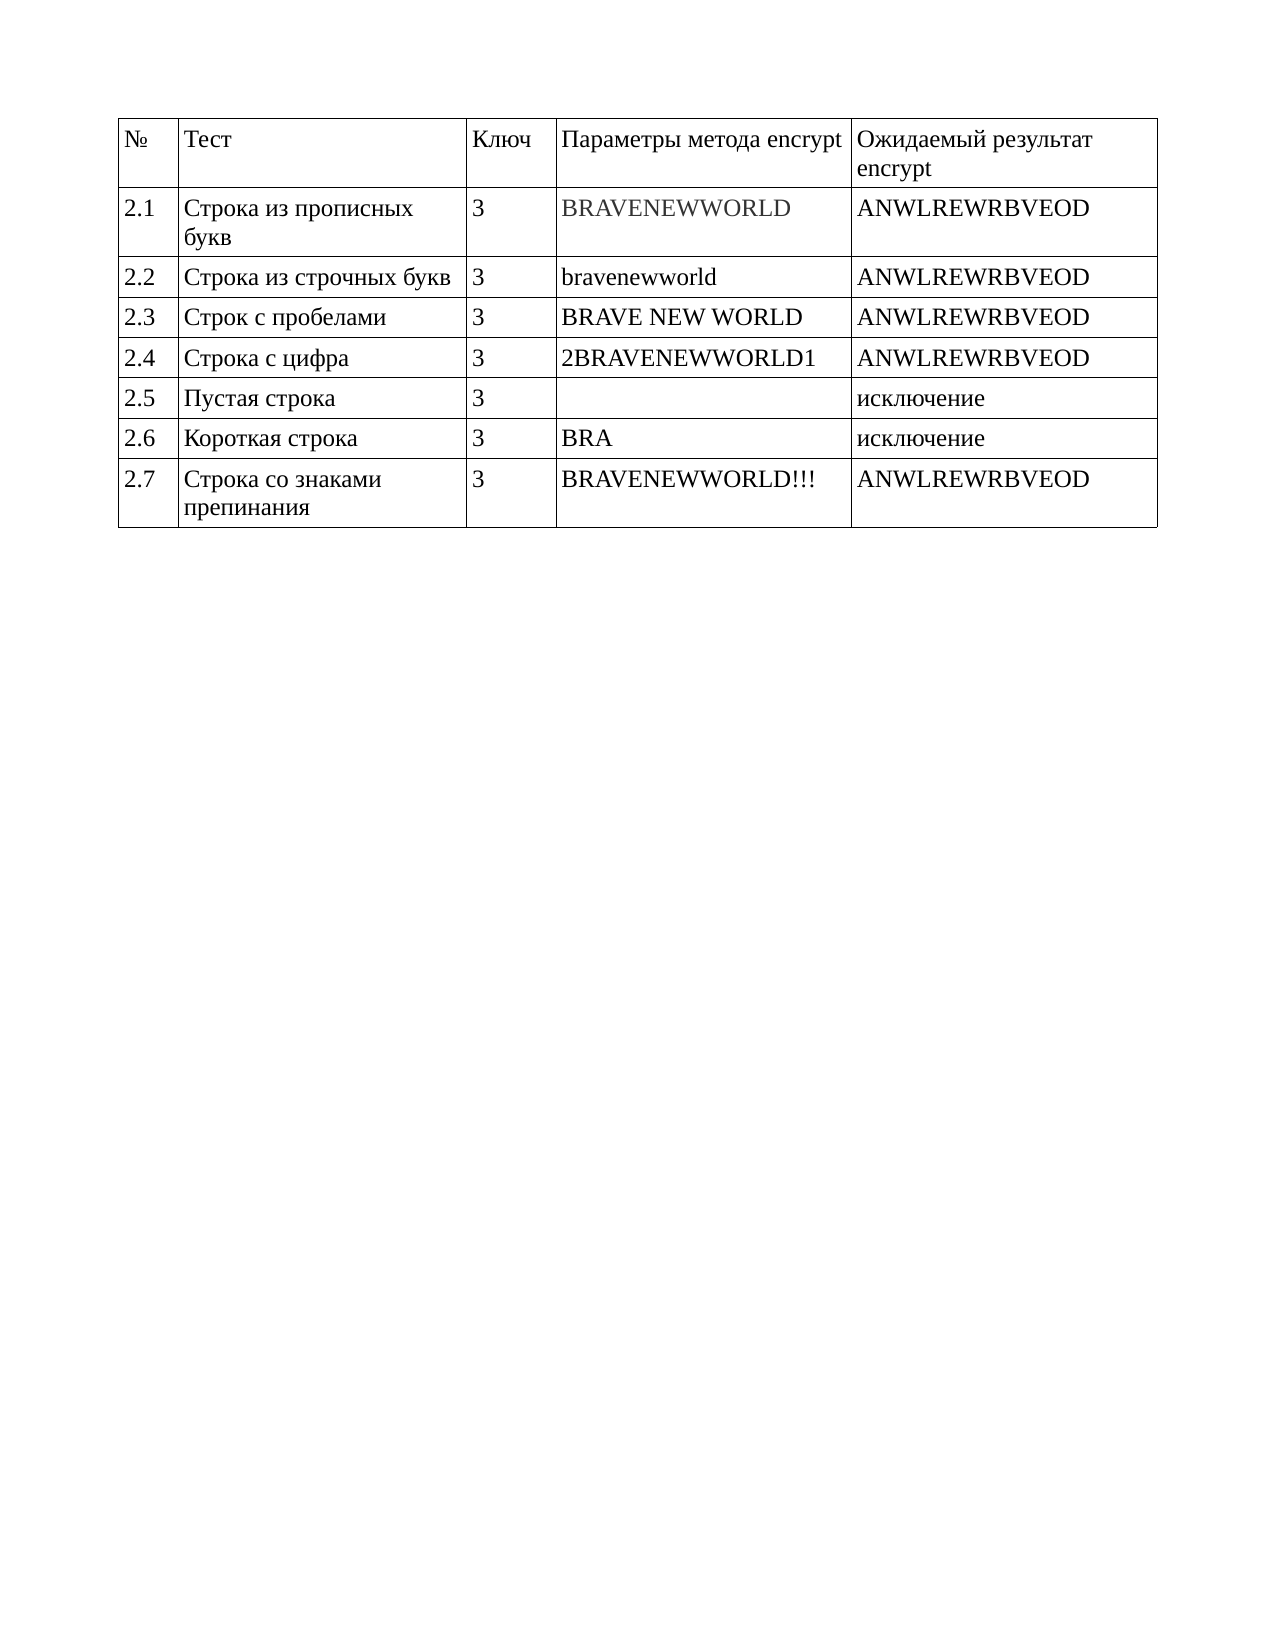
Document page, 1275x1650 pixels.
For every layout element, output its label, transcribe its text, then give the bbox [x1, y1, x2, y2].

table_cell bravenewworld [557, 257, 851, 297]
table_cell 2.7 [119, 459, 178, 527]
table_cell Строка со знаками препинания [179, 459, 466, 527]
table_cell 3 [467, 419, 556, 458]
table_cell BRAVENEWWORLD [557, 188, 851, 256]
table_cell 3 [467, 338, 556, 377]
table_cell 3 [467, 378, 556, 417]
table_cell Строка из строчных букв [179, 257, 466, 297]
table_cell 3 [467, 257, 556, 297]
table_cell ANWLREWRBVEOD [852, 298, 1157, 337]
table_header Тест [179, 119, 466, 187]
table_header Ключ [467, 119, 556, 187]
table_cell 3 [467, 459, 556, 527]
table_cell [557, 378, 851, 417]
table_cell Короткая строка [179, 419, 466, 458]
table_cell BRA [557, 419, 851, 458]
table_cell исключение [852, 419, 1157, 458]
table_cell 2.3 [119, 298, 178, 337]
table_header № [119, 119, 178, 187]
table_cell ANWLREWRBVEOD [852, 459, 1157, 527]
table_cell 2.2 [119, 257, 178, 297]
table_header Ожидаемый результат encrypt [852, 119, 1157, 187]
table_cell ANWLREWRBVEOD [852, 188, 1157, 256]
table_cell ANWLREWRBVEOD [852, 338, 1157, 377]
table_cell 2.1 [119, 188, 178, 256]
table_cell 2.6 [119, 419, 178, 458]
table_cell 2.5 [119, 378, 178, 417]
table_cell исключение [852, 378, 1157, 417]
table_cell ANWLREWRBVEOD [852, 257, 1157, 297]
table_cell Пустая строка [179, 378, 466, 417]
table_cell Строка из прописных букв [179, 188, 466, 256]
table_cell 2BRAVENEWWORLD1 [557, 338, 851, 377]
table_cell 2.4 [119, 338, 178, 377]
table_cell Строка с цифра [179, 338, 466, 377]
table_cell Строк с пробелами [179, 298, 466, 337]
table_header Параметры метода encrypt [557, 119, 851, 187]
table_cell 3 [467, 188, 556, 256]
table_cell 3 [467, 298, 556, 337]
table_cell BRAVE NEW WORLD [557, 298, 851, 337]
table_cell BRAVENEWWORLD!!! [557, 459, 851, 527]
